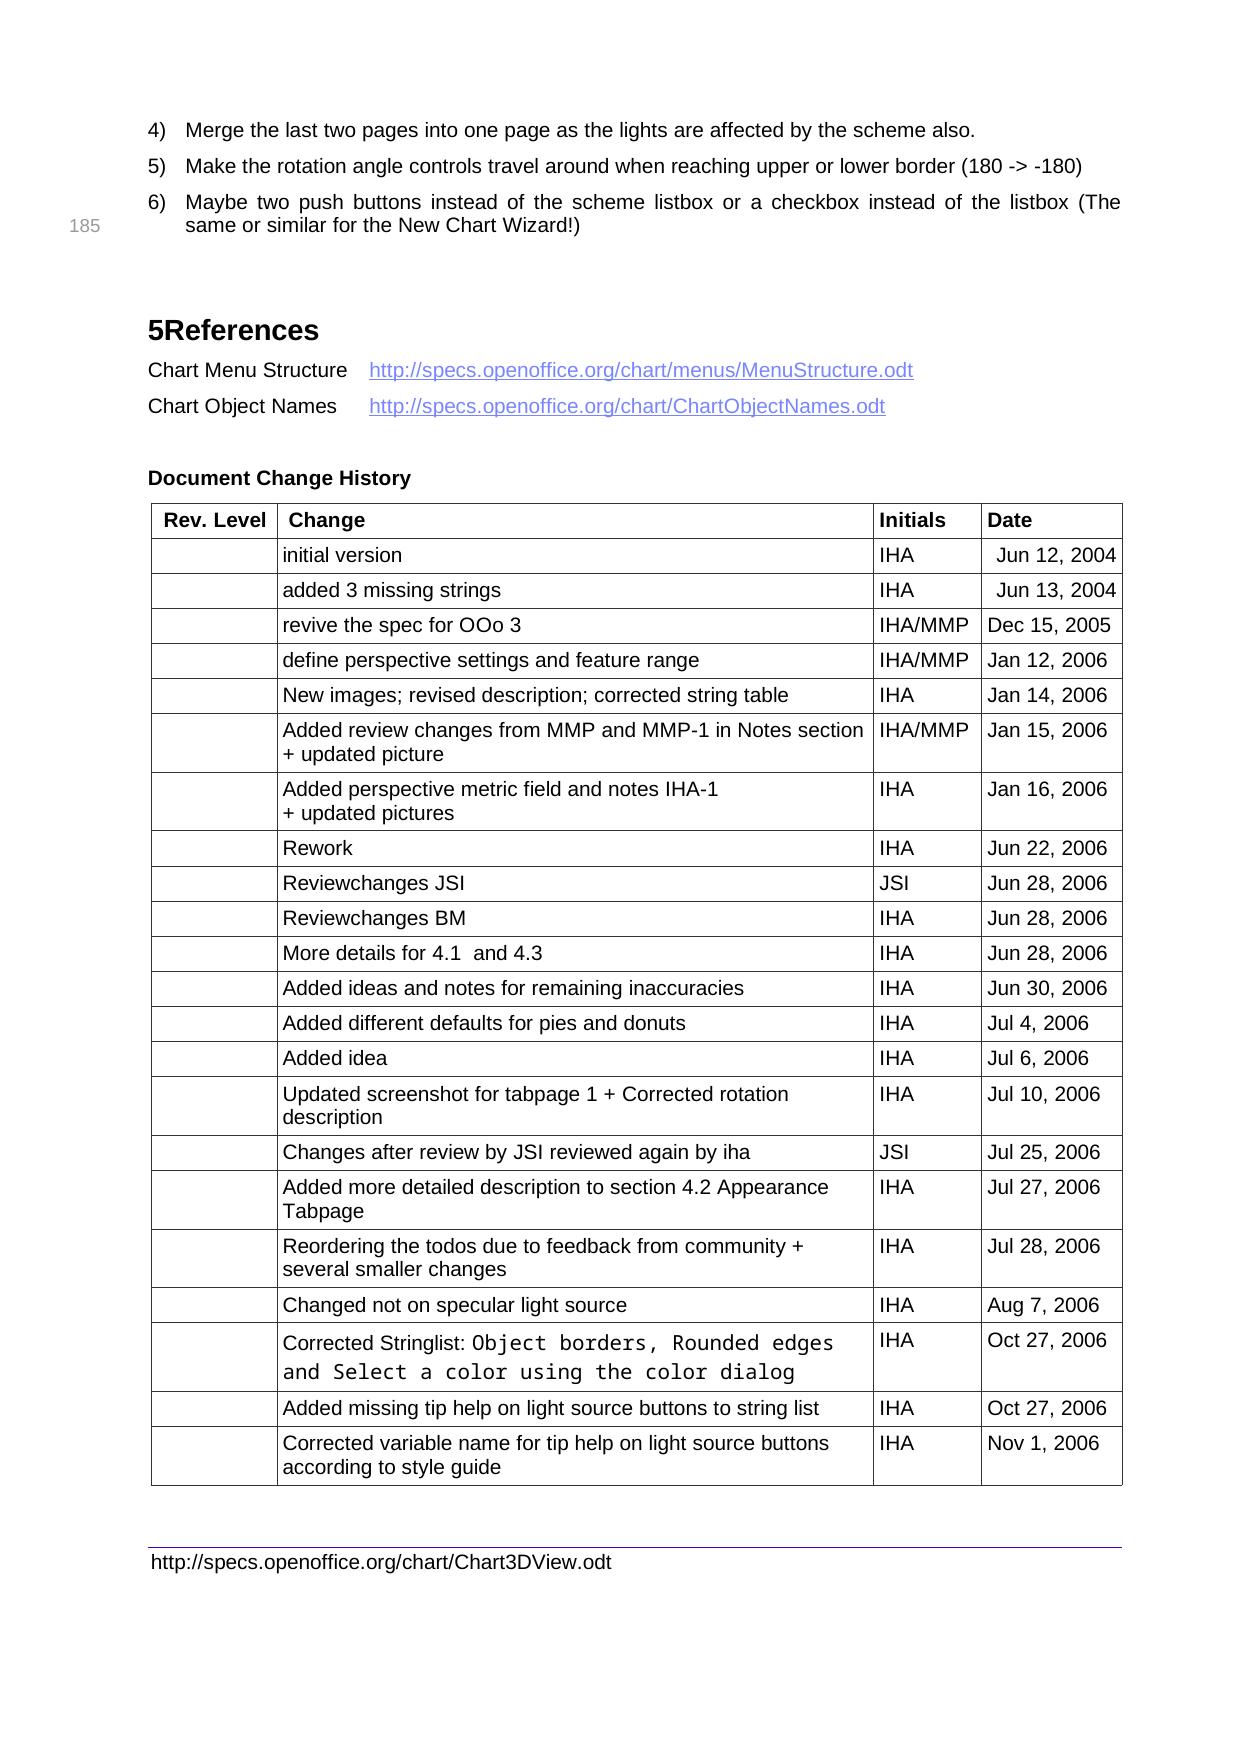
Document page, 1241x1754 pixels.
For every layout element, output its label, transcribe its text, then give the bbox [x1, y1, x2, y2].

table_cell Changes after review by JSI reviewed again by iha [278, 1136, 873, 1170]
table_cell Jan 14, 2006 [982, 679, 1122, 713]
table_cell JSI [874, 867, 981, 901]
table_cell Added different defaults for pies and donuts [278, 1007, 873, 1041]
text Document Change History [148, 466, 1122, 490]
table_cell define perspective settings and feature range [278, 644, 873, 678]
table_cell Jun 30, 2006 [982, 972, 1122, 1006]
table_header Rev. Level [152, 504, 277, 538]
table_cell Updated screenshot for tabpage 1 + Corrected rotation description [278, 1077, 873, 1135]
table_cell Added idea [278, 1042, 873, 1076]
table_cell [152, 679, 277, 713]
table_cell initial version [278, 539, 873, 573]
table_cell Added perspective metric field and notes IHA-1 + updated pictures [278, 773, 873, 830]
table_cell Jul 10, 2006 [982, 1077, 1122, 1135]
table_cell Jun 22, 2006 [982, 831, 1122, 866]
table_cell Rework [278, 831, 873, 866]
table_cell Jul 4, 2006 [982, 1007, 1122, 1041]
table_cell Reviewchanges JSI [278, 867, 873, 901]
text Chart Menu Structure http://specs.openoffice.org/chart/menus/MenuStructure.odt [148, 358, 1122, 382]
table_cell [152, 1323, 277, 1391]
table_cell [152, 937, 277, 971]
table_cell Jul 28, 2006 [982, 1230, 1122, 1287]
table_cell IHA/MMP [874, 609, 981, 643]
table_cell IHA [874, 1288, 981, 1322]
table_cell IHA [874, 902, 981, 936]
list Maybe two push buttons instead of the scheme listbox or a checkbox instead of the listbox (The same or similar for the New Chart Wizard!) [148, 190, 1122, 237]
table_cell [152, 1427, 277, 1485]
table_cell Reviewchanges BM [278, 902, 873, 936]
table_cell Jul 25, 2006 [982, 1136, 1122, 1170]
table_cell Dec 15, 2005 [982, 609, 1122, 643]
table_cell Jun 12, 2004 [982, 539, 1122, 573]
table_cell IHA [874, 574, 981, 608]
table_cell IHA [874, 679, 981, 713]
table_cell IHA [874, 1171, 981, 1228]
table_cell IHA/MMP [874, 714, 981, 772]
table_cell Added ideas and notes for remaining inaccuracies [278, 972, 873, 1006]
table_cell Jun 28, 2006 [982, 937, 1122, 971]
table_header Date [982, 504, 1122, 538]
table_cell IHA [874, 1007, 981, 1041]
table_cell Added review changes from MMP and MMP-1 in Notes section + updated picture [278, 714, 873, 772]
table_cell revive the spec for OOo 3 [278, 609, 873, 643]
table_cell [152, 831, 277, 866]
table_cell IHA [874, 937, 981, 971]
table_cell [152, 574, 277, 608]
table_cell [152, 539, 277, 573]
table_cell IHA [874, 831, 981, 866]
table_cell Jan 16, 2006 [982, 773, 1122, 830]
table_cell Jul 27, 2006 [982, 1171, 1122, 1228]
table_cell IHA [874, 972, 981, 1006]
table_cell Jun 13, 2004 [982, 574, 1122, 608]
table_cell Jan 15, 2006 [982, 714, 1122, 772]
table_cell [152, 1230, 277, 1287]
table_cell Added more detailed description to section 4.2 Appearance Tabpage [278, 1171, 873, 1228]
table_cell [152, 1042, 277, 1076]
table_cell Oct 27, 2006 [982, 1323, 1122, 1391]
table_cell IHA [874, 1077, 981, 1135]
table_cell [152, 1171, 277, 1228]
table_cell IHA [874, 1392, 981, 1426]
list Make the rotation angle controls travel around when reaching upper or lower border (180 -> -180) [148, 154, 1122, 178]
table_cell [152, 902, 277, 936]
table_cell [152, 1392, 277, 1426]
table_cell IHA [874, 539, 981, 573]
table_cell Reordering the todos due to feedback from community + several smaller changes [278, 1230, 873, 1287]
table_cell [152, 867, 277, 901]
table_cell Added missing tip help on light source buttons to string list [278, 1392, 873, 1426]
table_cell IHA [874, 1042, 981, 1076]
table_cell JSI [874, 1136, 981, 1170]
table_cell New images; revised description; corrected string table [278, 679, 873, 713]
table_cell IHA [874, 1323, 981, 1391]
table_cell More details for 4.1 and 4.3 [278, 937, 873, 971]
list Merge the last two pages into one page as the lights are affected by the scheme also. [148, 118, 1122, 142]
text Chart Object Names http://specs.openoffice.org/chart/ChartObjectNames.odt [148, 394, 1122, 418]
table_cell [152, 1136, 277, 1170]
table_cell added 3 missing strings [278, 574, 873, 608]
table_cell [152, 714, 277, 772]
table_cell Corrected variable name for tip help on light source buttons according to style guide [278, 1427, 873, 1485]
table_cell Jun 28, 2006 [982, 867, 1122, 901]
table_cell [152, 1288, 277, 1322]
table_cell [152, 1077, 277, 1135]
table_cell Jan 12, 2006 [982, 644, 1122, 678]
table_cell IHA/MMP [874, 644, 981, 678]
table_cell Oct 27, 2006 [982, 1392, 1122, 1426]
table_cell [152, 1007, 277, 1041]
table_cell Jul 6, 2006 [982, 1042, 1122, 1076]
subtitle References [148, 314, 1122, 347]
table_cell [152, 644, 277, 678]
table_cell Jun 28, 2006 [982, 902, 1122, 936]
table_cell IHA [874, 773, 981, 830]
table_cell Corrected Stringlist: Object borders, Rounded edges and Select a color using the color dialog [278, 1323, 873, 1391]
table_cell IHA [874, 1230, 981, 1287]
table_cell Nov 1, 2006 [982, 1427, 1122, 1485]
table_header Change [278, 504, 873, 538]
table_cell [152, 609, 277, 643]
table_cell [152, 773, 277, 830]
table_header Initials [874, 504, 981, 538]
table_cell [152, 972, 277, 1006]
table_cell Changed not on specular light source [278, 1288, 873, 1322]
table_cell Aug 7, 2006 [982, 1288, 1122, 1322]
table_cell IHA [874, 1427, 981, 1485]
